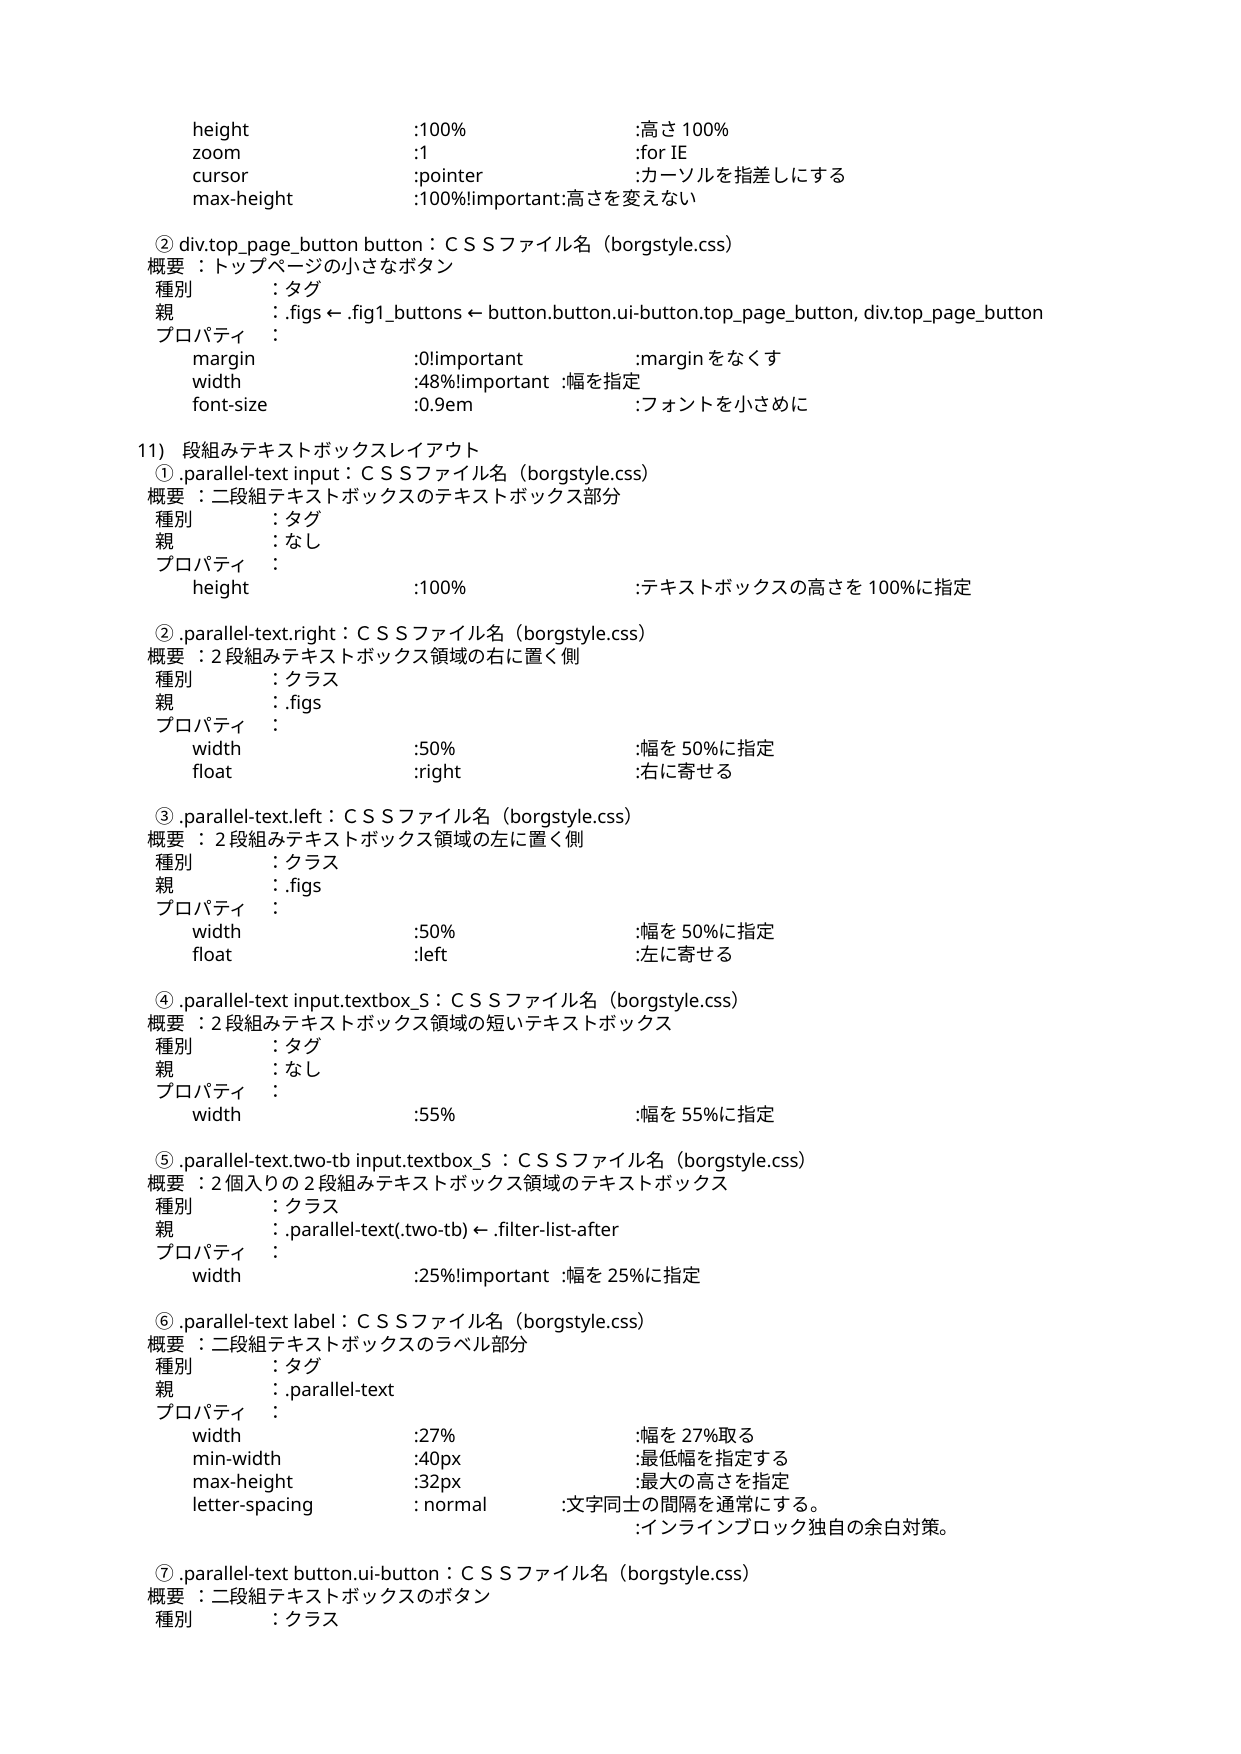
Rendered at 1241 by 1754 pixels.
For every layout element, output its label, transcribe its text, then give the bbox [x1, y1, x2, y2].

text min-width :40px :最低幅を指定する [118, 1447, 1122, 1470]
text 種別 ：タグ [118, 1035, 1122, 1058]
text 概要 ：2段組みテキストボックス領域の右に置く側 [118, 645, 1122, 668]
text プロパティ ： [118, 553, 1122, 576]
text 11) 段組みテキストボックスレイアウト [118, 439, 1122, 462]
text 概要 ：2段組みテキストボックス領域の短いテキストボックス [118, 1012, 1122, 1035]
text ② div.top_page_button button：ＣＳＳファイル名（borgstyle.css） [118, 233, 1122, 256]
text width :50% :幅を50%に指定 [118, 737, 1122, 760]
text 概要 ：二段組テキストボックスのテキストボックス部分 [118, 485, 1122, 508]
text 概要 ：二段組テキストボックスのボタン [118, 1585, 1122, 1608]
text font-size :0.9em :フォントを小さめに [118, 393, 1122, 416]
text 概要 ：二段組テキストボックスのラベル部分 [118, 1333, 1122, 1356]
text プロパティ ： [118, 324, 1122, 347]
text 概要 ：2個入りの2段組みテキストボックス領域のテキストボックス [118, 1172, 1122, 1195]
text width :48%!important :幅を指定 [118, 370, 1122, 393]
text 種別 ：タグ [118, 1356, 1122, 1378]
text :インラインブロック独自の余白対策。 [118, 1516, 1122, 1539]
text 概要 ： 2段組みテキストボックス領域の左に置く側 [118, 828, 1122, 851]
text ② .parallel-text.right：ＣＳＳファイル名（borgstyle.css） [118, 622, 1122, 645]
text プロパティ ： [118, 1241, 1122, 1264]
text プロパティ ： [118, 1081, 1122, 1103]
text float :right :右に寄せる [118, 760, 1122, 783]
text cursor :pointer :カーソルを指差しにする [118, 164, 1122, 187]
text ⑦ .parallel-text button.ui-button：ＣＳＳファイル名（borgstyle.css） [118, 1562, 1122, 1585]
text プロパティ ： [118, 897, 1122, 920]
text letter-spacing : normal :文字同士の間隔を通常にする。 [118, 1493, 1122, 1516]
text 親 ：なし [118, 531, 1122, 553]
text 種別 ：タグ [118, 508, 1122, 531]
text 概要 ：トップページの小さなボタン [118, 256, 1122, 278]
text max-height :100%!important :高さを変えない [118, 187, 1122, 210]
text ③ .parallel-text.left：ＣＳＳファイル名（borgstyle.css） [118, 806, 1122, 828]
text プロパティ ： [118, 714, 1122, 737]
text 親 ：.figs [118, 874, 1122, 897]
text max-height :32px :最大の高さを指定 [118, 1470, 1122, 1493]
text height :100% :テキストボックスの高さを100%に指定 [118, 576, 1122, 599]
text ① .parallel-text input：ＣＳＳファイル名（borgstyle.css） [118, 462, 1122, 485]
text 種別 ：クラス [118, 668, 1122, 691]
text zoom :1 :for IE [118, 141, 1122, 164]
text 種別 ：タグ [118, 278, 1122, 301]
text float :left :左に寄せる [118, 943, 1122, 966]
text 種別 ：クラス [118, 1608, 1122, 1631]
text 親 ：.parallel-text(.two-tb) ← .filter-list-after [118, 1218, 1122, 1241]
text 親 ：.figs [118, 691, 1122, 714]
text ⑤ .parallel-text.two-tb input.textbox_S ：ＣＳＳファイル名（borgstyle.css） [118, 1149, 1122, 1172]
text margin :0!important :marginをなくす [118, 347, 1122, 370]
text width :50% :幅を50%に指定 [118, 920, 1122, 943]
text width :27% :幅を27%取る [118, 1424, 1122, 1447]
text 種別 ：クラス [118, 1195, 1122, 1218]
text プロパティ ： [118, 1401, 1122, 1424]
text width :55% :幅を55%に指定 [118, 1103, 1122, 1126]
text 親 ：.figs ← .fig1_buttons ← button.button.ui-button.top_page_button, div.top_page_button [118, 301, 1122, 324]
text ⑥ .parallel-text label：ＣＳＳファイル名（borgstyle.css） [118, 1310, 1122, 1333]
text 種別 ：クラス [118, 851, 1122, 874]
text 親 ：.parallel-text [118, 1378, 1122, 1401]
text 親 ：なし [118, 1058, 1122, 1081]
text width :25%!important :幅を25%に指定 [118, 1264, 1122, 1287]
text ④ .parallel-text input.textbox_S：ＣＳＳファイル名（borgstyle.css） [118, 989, 1122, 1012]
text height :100% :高さ100% [118, 118, 1122, 141]
